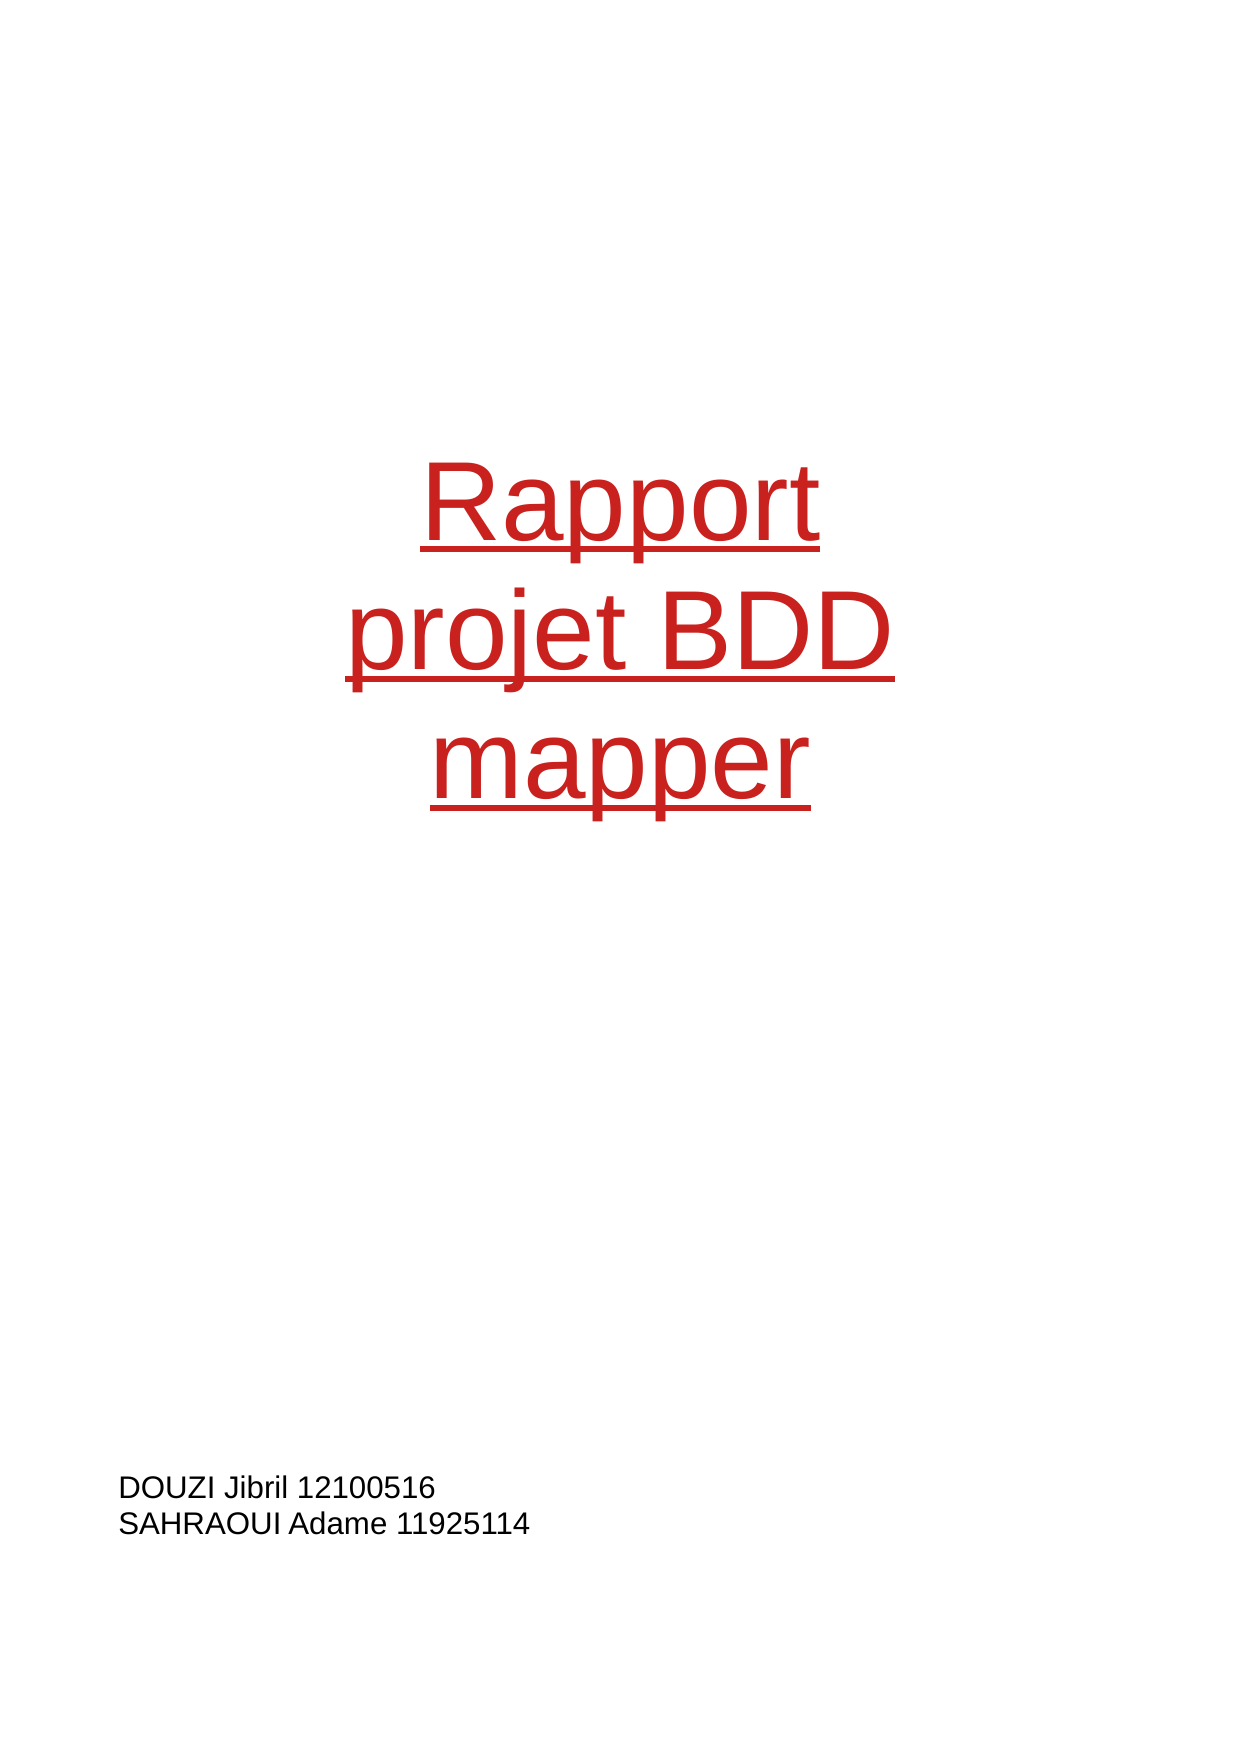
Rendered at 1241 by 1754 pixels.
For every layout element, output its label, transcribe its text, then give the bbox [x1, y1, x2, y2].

text SAHRAOUI Adame 11925114 [118, 1505, 1122, 1541]
text mapper [118, 693, 1122, 822]
text DOUZI Jibril 12100516 [118, 1469, 1122, 1505]
text projet BDD [118, 564, 1122, 693]
text Rapport [118, 434, 1122, 564]
